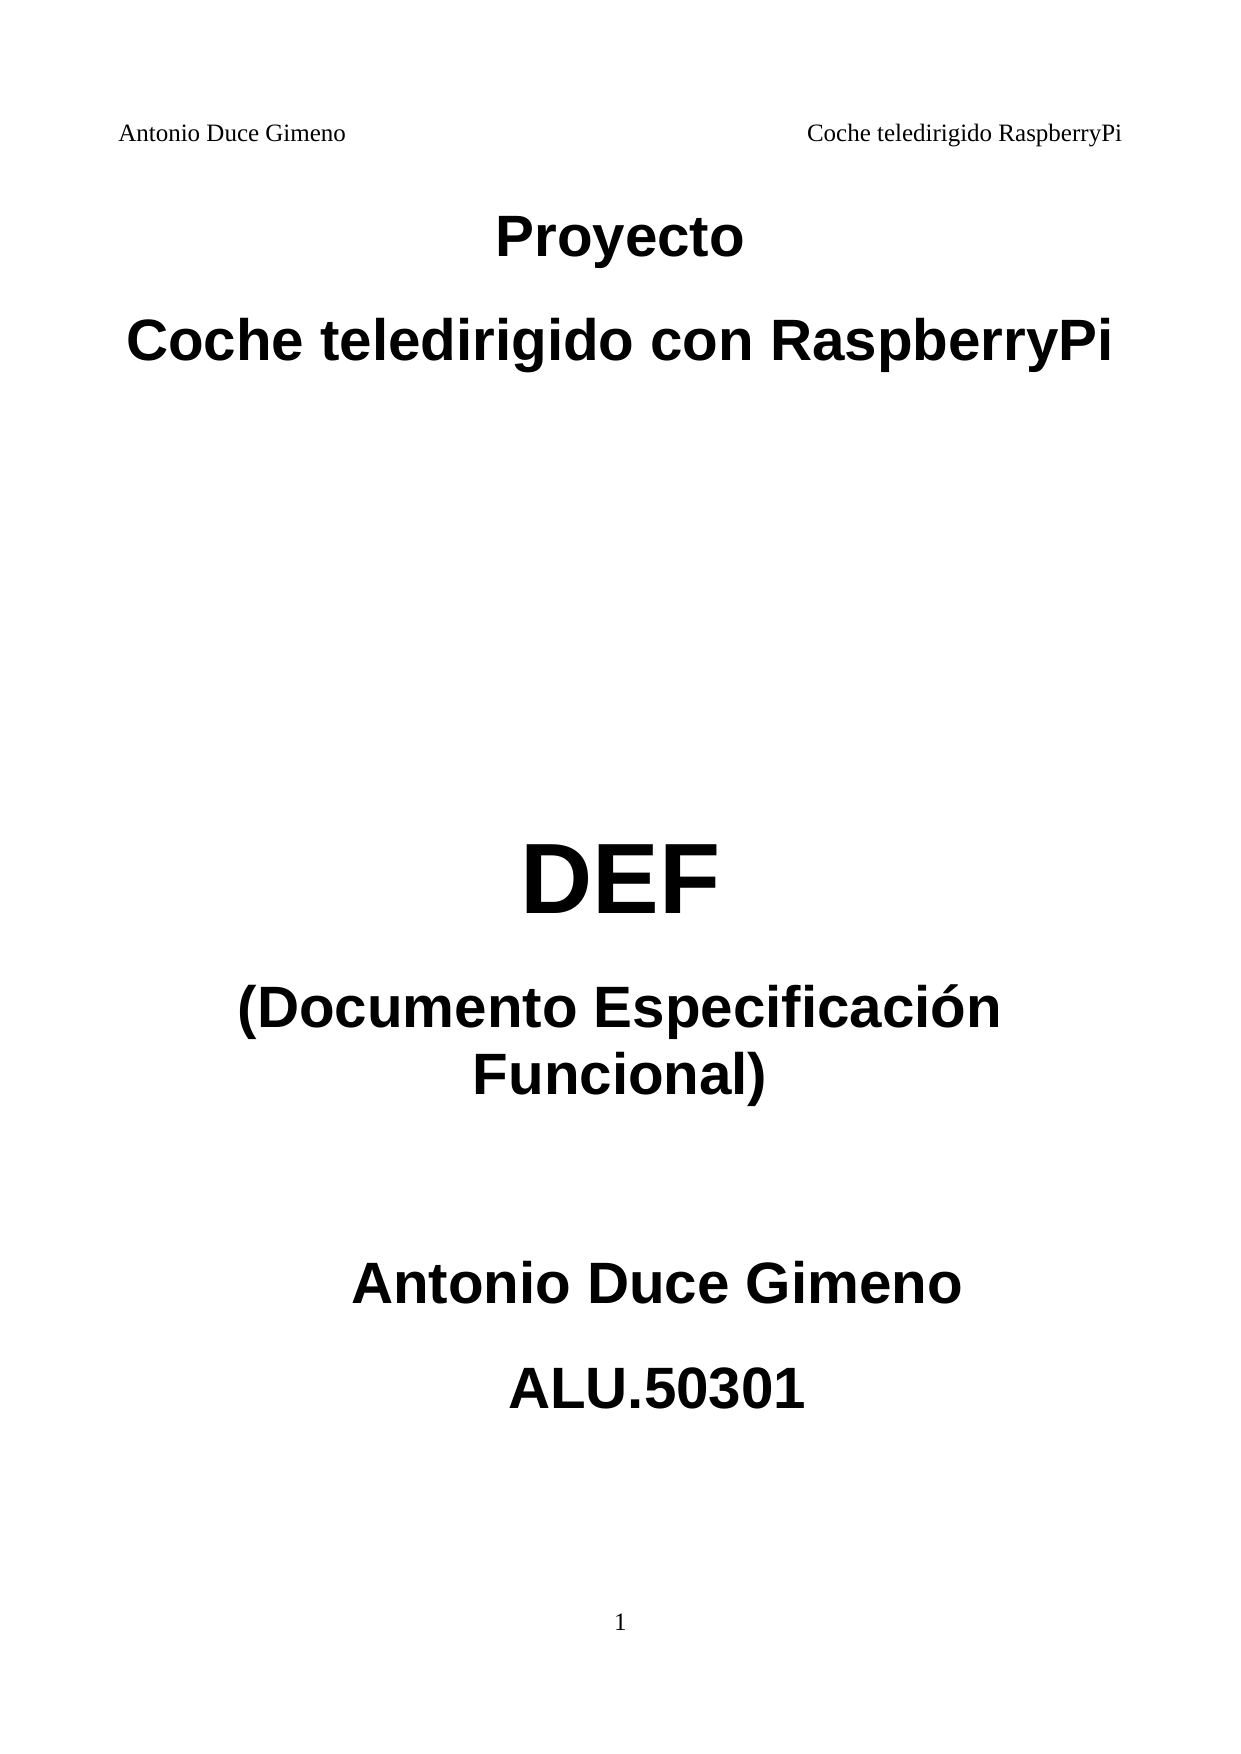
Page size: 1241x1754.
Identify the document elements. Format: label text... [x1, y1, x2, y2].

title (Documento Especificación Funcional) [118, 973, 1122, 1107]
title ALU.50301 [118, 1353, 1122, 1421]
title Proyecto [118, 201, 1122, 268]
title DEF [118, 820, 1122, 935]
title Coche teledirigido con RaspberryPi [118, 306, 1122, 373]
title Antonio Duce Gimeno [118, 1249, 1122, 1316]
